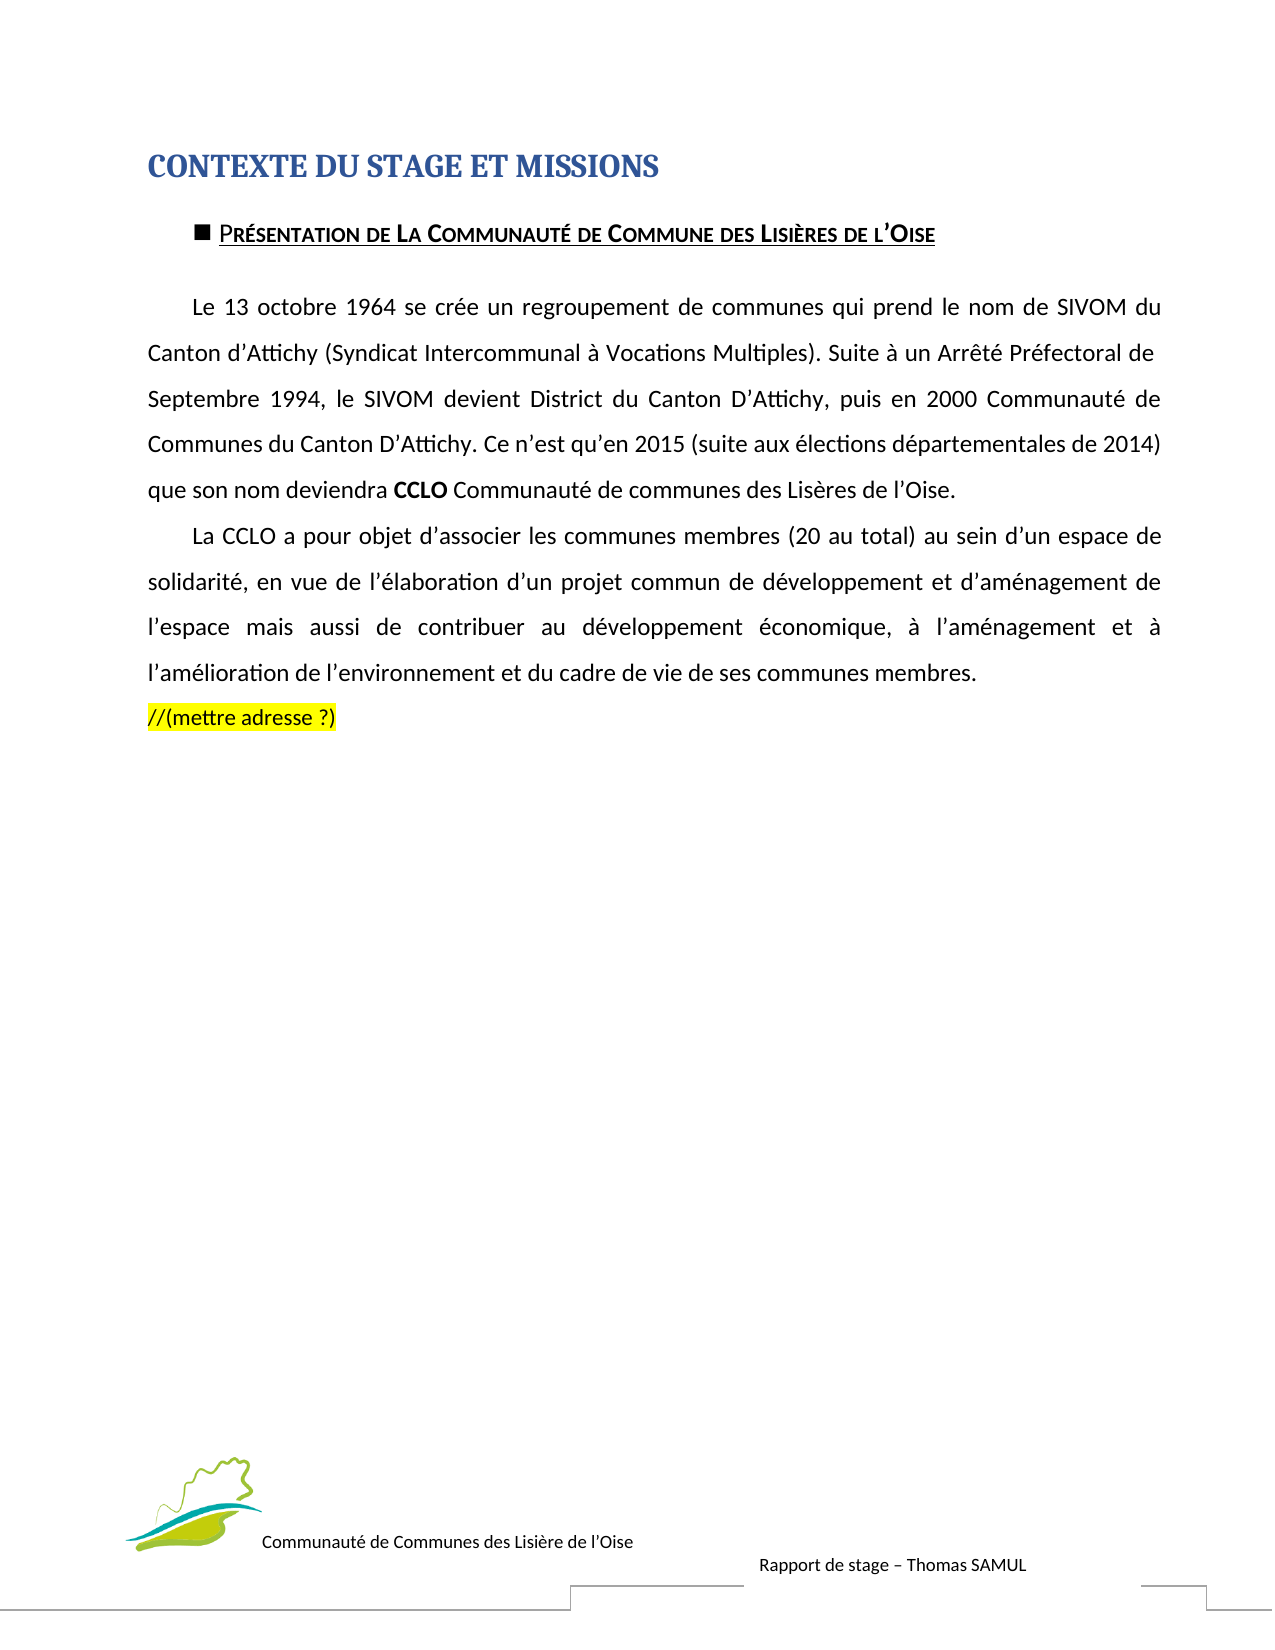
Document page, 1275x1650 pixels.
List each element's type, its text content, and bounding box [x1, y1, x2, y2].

text //(mettre adresse ?) [148, 703, 1163, 731]
text Le 13 octobre 1964 se crée un regroupement de communes qui prend le nom de SIVOM du Canton d’Attichy (Syndicat Intercommunal à Vocations Multiples). Suite à un Arrêté Préfectoral de Septembre 1994, le SIVOM devient District du Canton D’Attichy, puis en 2000 Communauté de Communes du Canton D’Attichy. Ce n’est qu’en 2015 (suite aux élections départementales de 2014) que son nom deviendra CCLO Communauté de communes des Lisères de l’Oise. [148, 291, 1163, 505]
text La CCLO a pour objet d’associer les communes membres (20 au total) au sein d’un espace de solidarité, en vue de l’élaboration d’un projet commun de développement et d’aménagement de l’espace mais aussi de contribuer au développement économique, à l’aménagement et à l’amélioration de l’environnement et du cadre de vie de ses communes membres. [148, 520, 1163, 688]
text Contexte du stage et missions [148, 148, 1163, 186]
subtitle  Présentation de La Communauté de Commune des Lisières de l’Oise [192, 216, 1163, 249]
